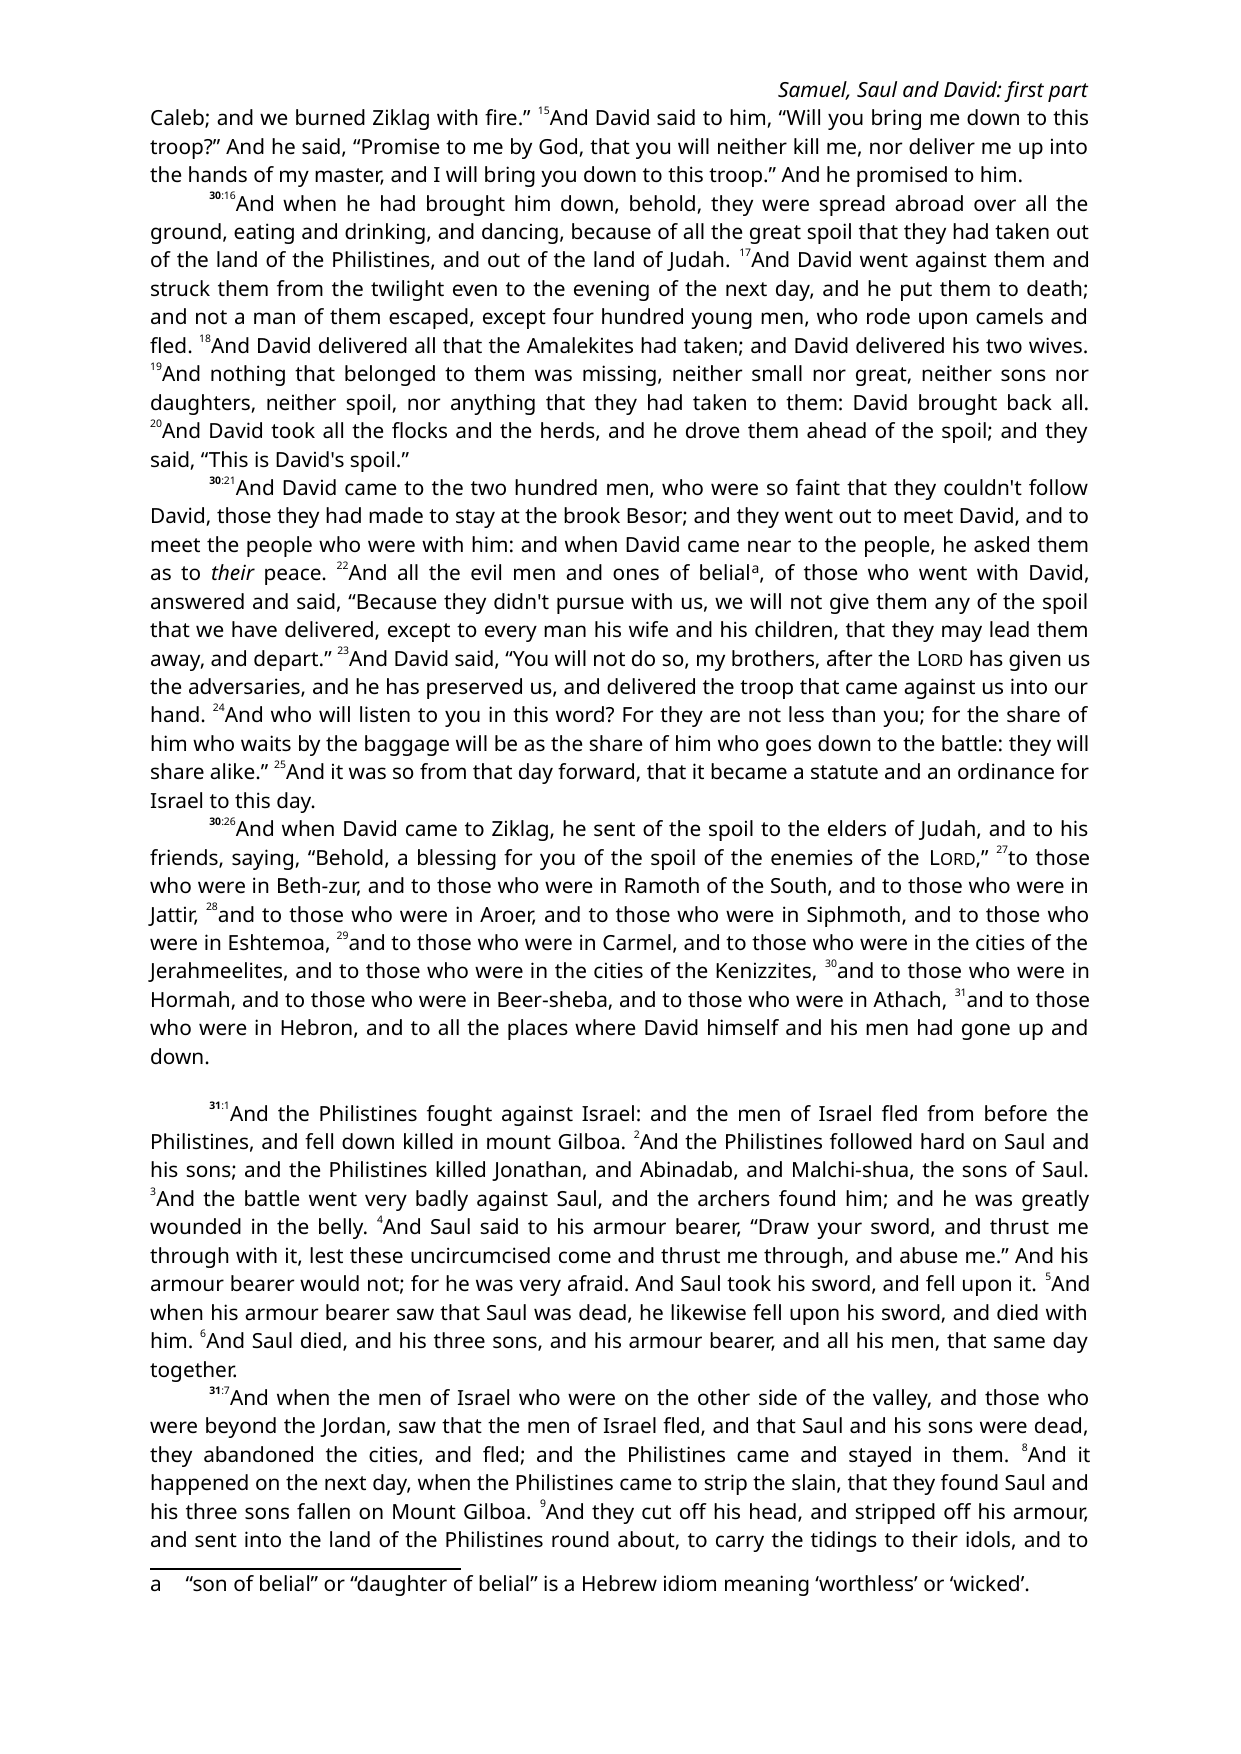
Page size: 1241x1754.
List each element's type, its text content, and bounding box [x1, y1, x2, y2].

text 30:21And David came to the two hundred men, who were so faint that they couldn't follow David, those they had made to stay at the brook Besor; and they went out to meet David, and to meet the people who were with him: and when David came near to the people, he asked them as to their peace. 22And all the evil men and ones of belial, of those who went with David, answered and said, “Because they didn't pursue with us, we will not give them any of the spoil that we have delivered, except to every man his wife and his children, that they may lead them away, and depart.” 23And David said, “You will not do so, my brothers, after the Lord has given us the adversaries, and he has preserved us, and delivered the troop that came against us into our hand. 24And who will listen to you in this word? For they are not less than you; for the share of him who waits by the baggage will be as the share of him who goes down to the battle: they will share alike.” 25And it was so from that day forward, that it became a statute and an ordinance for Israel to this day. [150, 473, 1090, 814]
text 31:1And the Philistines fought against Israel: and the men of Israel fled from before the Philistines, and fell down killed in mount Gilboa. 2And the Philistines followed hard on Saul and his sons; and the Philistines killed Jonathan, and Abinadab, and Malchi-shua, the sons of Saul. 3And the battle went very badly against Saul, and the archers found him; and he was greatly wounded in the belly. 4And Saul said to his armour bearer, “Draw your sword, and thrust me through with it, lest these uncircumcised come and thrust me through, and abuse me.” And his armour bearer would not; for he was very afraid. And Saul took his sword, and fell upon it. 5And when his armour bearer saw that Saul was dead, he likewise fell upon his sword, and died with him. 6And Saul died, and his three sons, and his armour bearer, and all his men, that same day together. [150, 1099, 1090, 1383]
text “son of belial” or “daughter of belial” is a Hebrew idiom meaning ‘worthless’ or ‘wicked’. [150, 1569, 1090, 1597]
text 30:26And when David came to Ziklag, he sent of the spoil to the elders of Judah, and to his friends, saying, “Behold, a blessing for you of the spoil of the enemies of the Lord,” 27to those who were in Beth-zur, and to those who were in Ramoth of the South, and to those who were in Jattir, 28and to those who were in Aroer, and to those who were in Siphmoth, and to those who were in Eshtemoa, 29and to those who were in Carmel, and to those who were in the cities of the Jerahmeelites, and to those who were in the cities of the Kenizzites, 30and to those who were in Hormah, and to those who were in Beer-sheba, and to those who were in Athach, 31and to those who were in Hebron, and to all the places where David himself and his men had gone up and down. [150, 814, 1090, 1070]
text 30:16And when he had brought him down, behold, they were spread abroad over all the ground, eating and drinking, and dancing, because of all the great spoil that they had taken out of the land of the Philistines, and out of the land of Judah. 17And David went against them and struck them from the twilight even to the evening of the next day, and he put them to death; and not a man of them escaped, except four hundred young men, who rode upon camels and fled. 18And David delivered all that the Amalekites had taken; and David delivered his two wives. 19And nothing that belonged to them was missing, neither small nor great, neither sons nor daughters, neither spoil, nor anything that they had taken to them: David brought back all. 20And David took all the flocks and the herds, and he drove them ahead of the spoil; and they said, “This is David's spoil.” [150, 189, 1090, 473]
text 31:7And when the men of Israel who were on the other side of the valley, and those who were beyond the Jordan, saw that the men of Israel fled, and that Saul and his sons were dead, they abandoned the cities, and fled; and the Philistines came and stayed in them. 8And it happened on the next day, when the Philistines came to strip the slain, that they found Saul and his three sons fallen on Mount Gilboa. 9And they cut off his head, and stripped off his armour, and sent into the land of the Philistines round about, to carry the tidings to their idols, and to the people. 10And they put his armour in the house of the Ashtaroth; and they fastened his body to the wall of Beth-shan. 11And when the inhabitants of Jabesh-gilead heard concerning him that which the Philistines had done to Saul, 12all the valiant men arose, and went all night, and took the body of Saul and the bodies of his sons from the wall of Beth-shan; and they came to Jabesh, and burnt them there. 13And they took their bones, and buried them under the tamarisk-tree in Jabesh, and fasted seven days. [150, 1383, 1090, 1554]
text 30:11And they found an Egyptian in the field, and brought him to David, and gave him bread, and he ate; and they gave him water to drink. 12And they gave him a piece of a cake of figs, and two clusters of raisins: and when he had eaten, his spirit came to him again; for he had eaten no bread, nor drunk any water, three days and three nights. 13And David said to him, “Who do you belong to and where are you from?” And he said, “I am a young man of Egypt, servant to an Amalekite; and my master left me, because three days ago I fell sick. 14We made a raid upon the South of the Cherethites, and upon that which belongs to Judah, and upon the South of Caleb; and we burned Ziklag with fire.” 15And David said to him, “Will you bring me down to this troop?” And he said, “Promise to me by God, that you will neither kill me, nor deliver me up into the hands of my master, and I will bring you down to this troop.” And he promised to him. [150, 103, 1090, 189]
